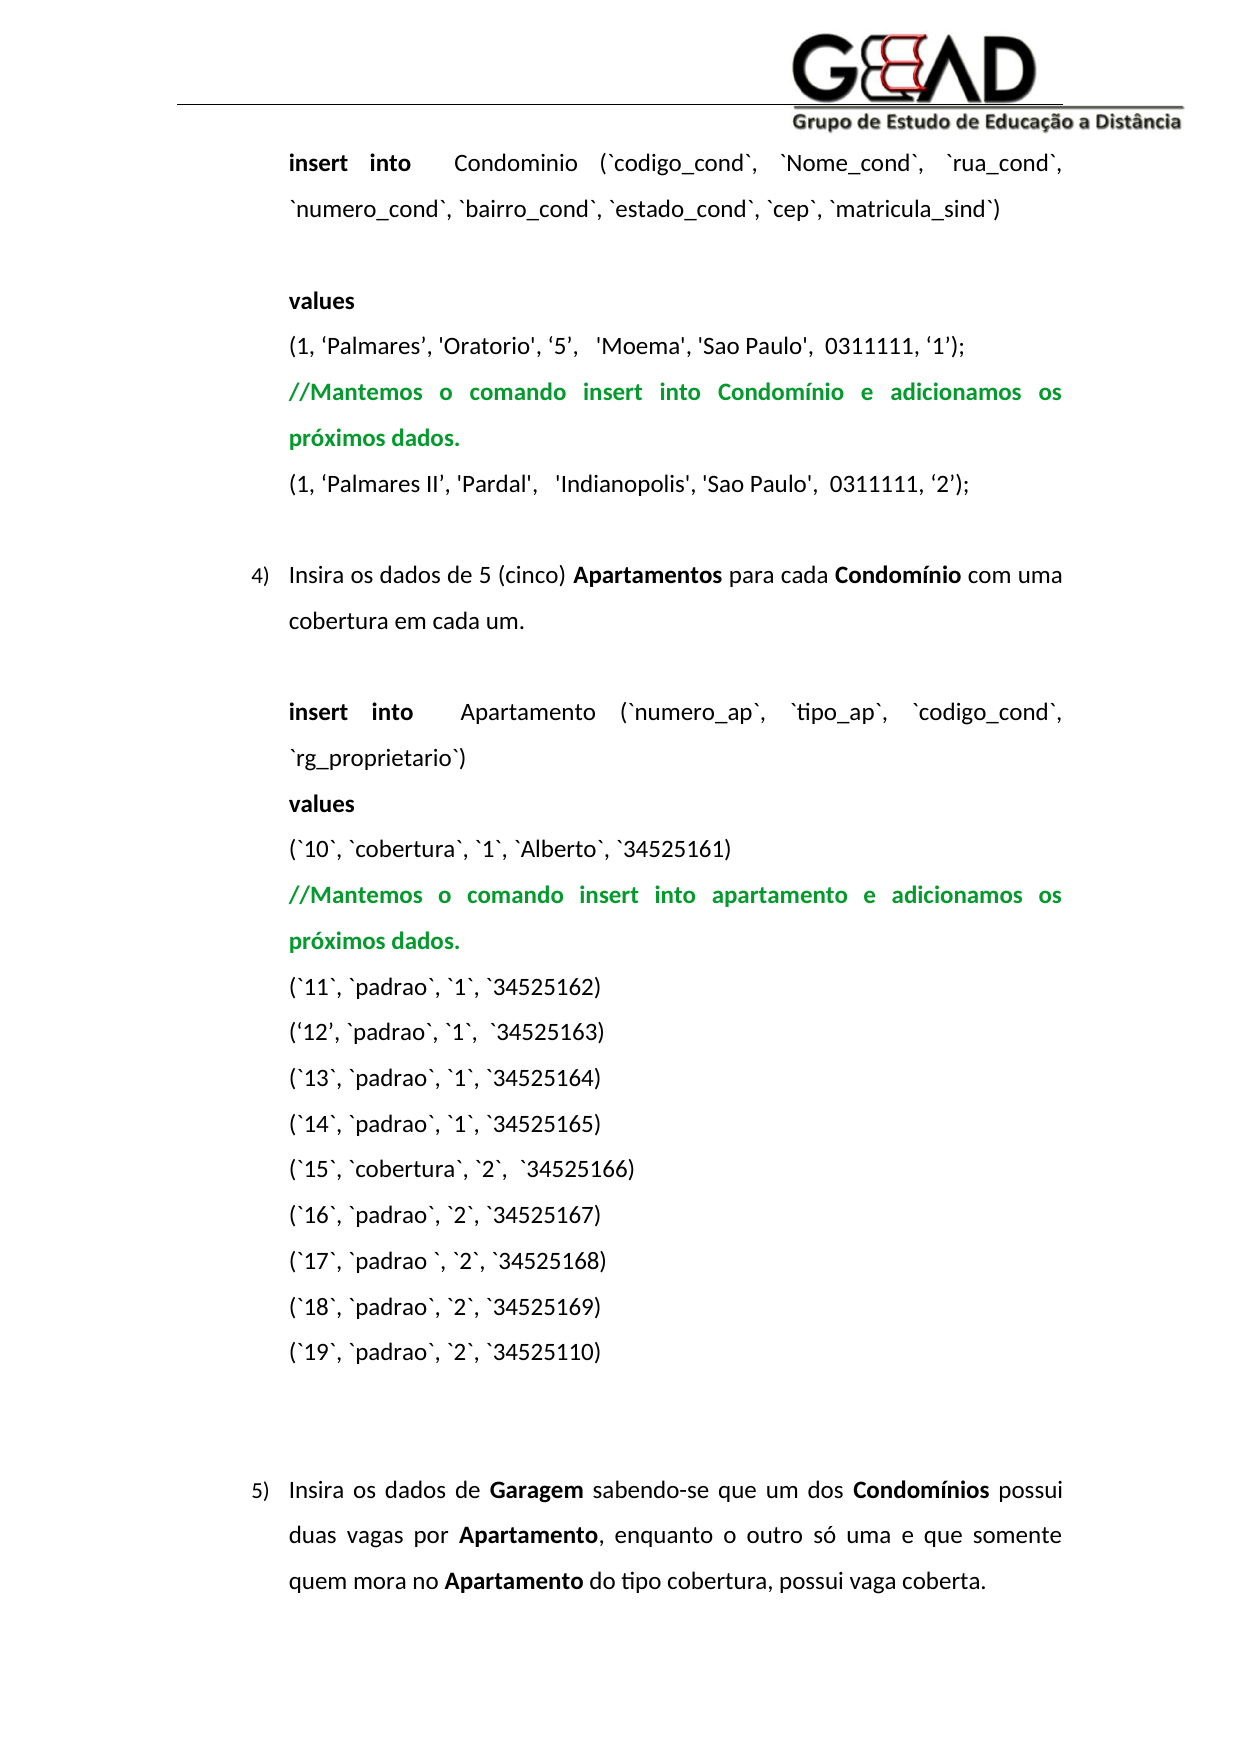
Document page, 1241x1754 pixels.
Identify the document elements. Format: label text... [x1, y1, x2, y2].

list (`17`, `padrao `, `2`, `34525168) [251, 1245, 1063, 1276]
list (`10`, `cobertura`, `1`, `Alberto`, `34525161) [251, 833, 1063, 864]
list (`11`, `padrao`, `1`, `34525162) [251, 971, 1063, 1001]
list insert into Apartamento (`numero_ap`, `tipo_ap`, `codigo_cond`, `rg_proprietario`) [251, 696, 1063, 773]
list (‘12’, `padrao`, `1`, `34525163) [251, 1016, 1063, 1047]
list (`14`, `padrao`, `1`, `34525165) [251, 1108, 1063, 1138]
list (`16`, `padrao`, `2`, `34525167) [251, 1199, 1063, 1230]
list (`18`, `padrao`, `2`, `34525169) [251, 1291, 1063, 1321]
list (`19`, `padrao`, `2`, `34525110) [251, 1337, 1063, 1367]
list (1, ‘Palmares II’, 'Pardal', 'Indianopolis', 'Sao Paulo', 0311111, ‘2’); [288, 468, 1063, 498]
list Insira os dados de Garagem sabendo-se que um dos Condomínios possui duas vagas por Apartamento, enquanto o outro só uma e que somente quem mora no Apartamento do tipo cobertura, possui vaga coberta. [251, 1474, 1063, 1596]
list //Mantemos o comando insert into apartamento e adicionamos os próximos dados. [251, 879, 1063, 956]
list values [251, 788, 1063, 818]
list values [251, 285, 1063, 315]
list (1, ‘Palmares’, 'Oratorio', ‘5’, 'Moema', 'Sao Paulo', 0311111, ‘1’); [251, 331, 1063, 361]
list //Mantemos o comando insert into Condomínio e adicionamos os próximos dados. [288, 376, 1063, 452]
list (`13`, `padrao`, `1`, `34525164) [251, 1062, 1063, 1093]
list Insira os dados de 5 (cinco) Apartamentos para cada Condomínio com uma cobertura em cada um. [251, 559, 1063, 635]
list insert into Condominio (`codigo_cond`, `Nome_cond`, `rua_cond`, `numero_cond`, `bairro_cond`, `estado_cond`, `cep`, `matricula_sind`) [251, 148, 1063, 224]
list (`15`, `cobertura`, `2`, `34525166) [251, 1154, 1063, 1184]
